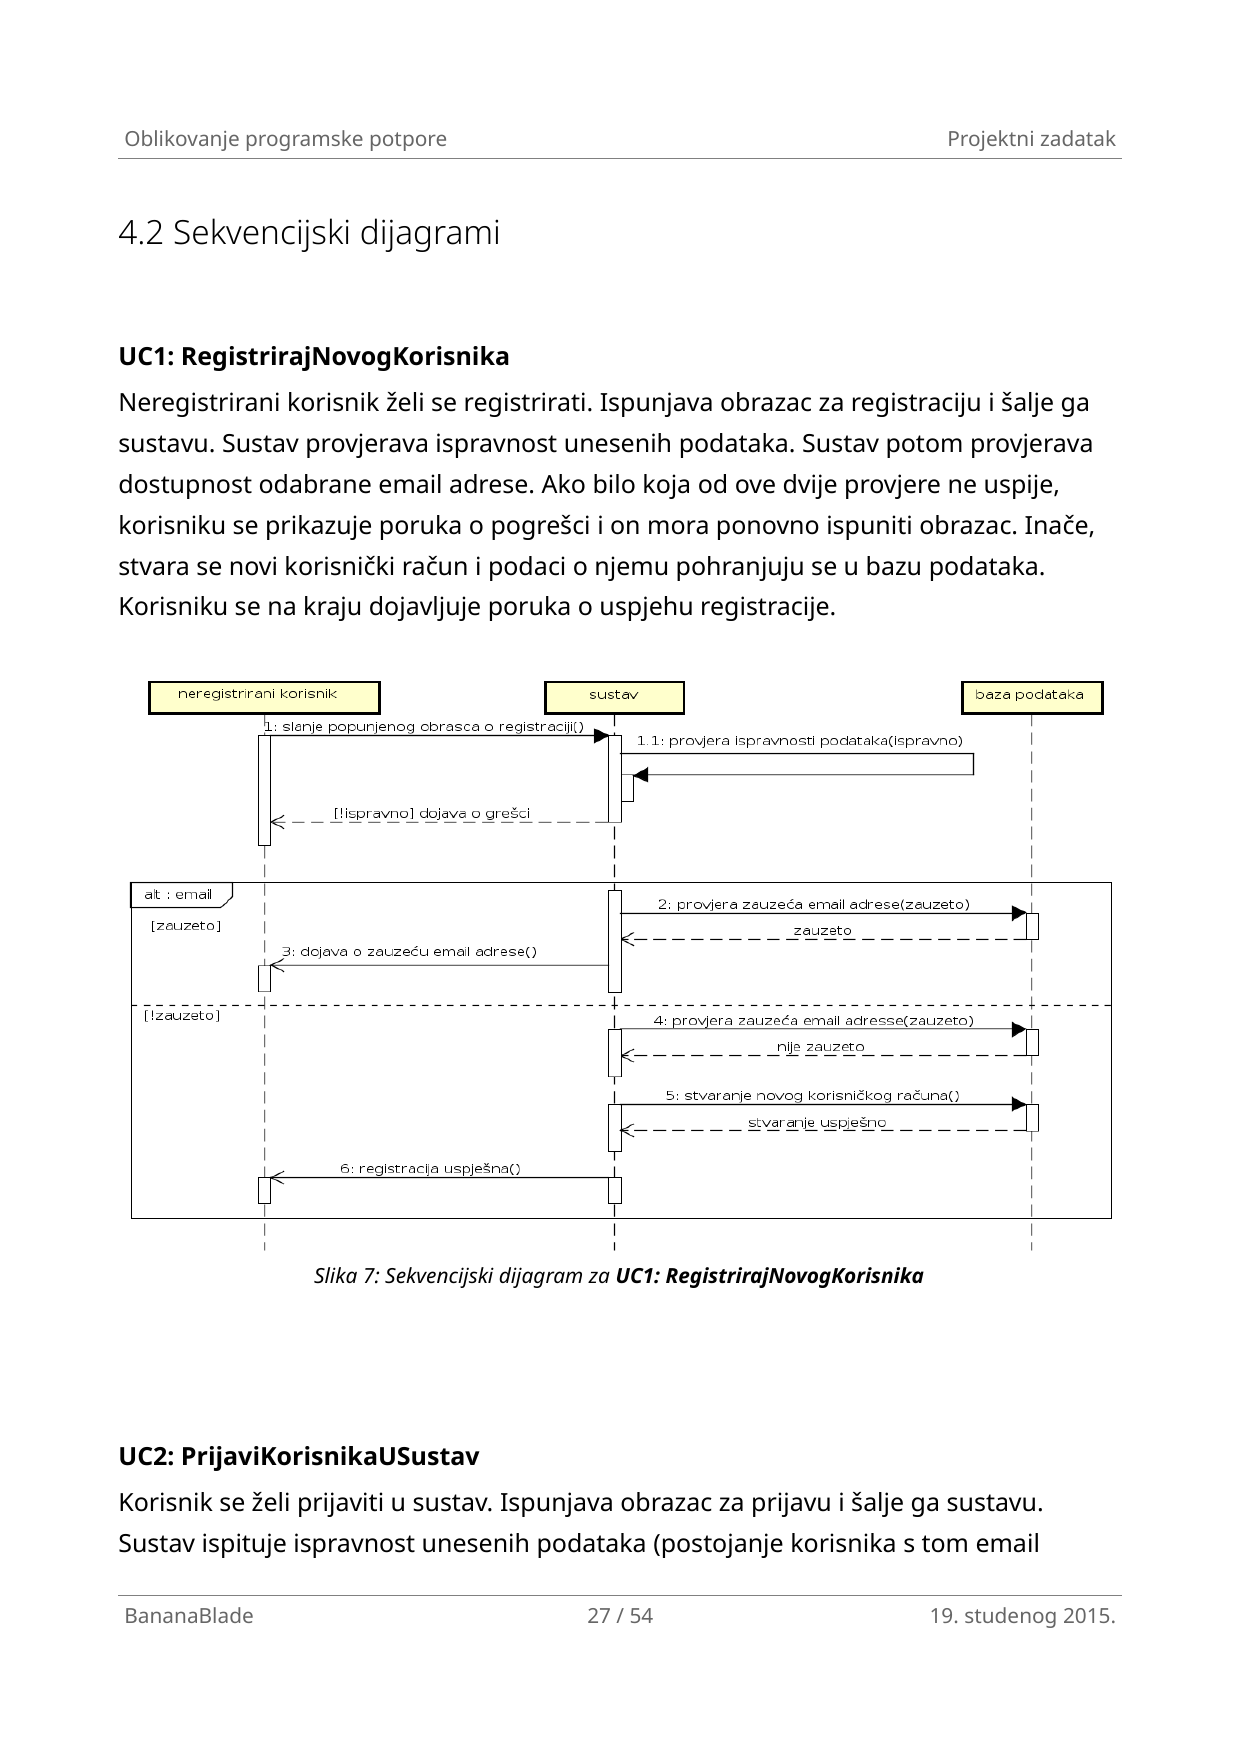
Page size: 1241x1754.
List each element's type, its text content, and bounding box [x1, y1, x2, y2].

picture [118, 671, 1123, 1261]
subtitle UC1: RegistrirajNovogKorisnika [118, 338, 1122, 372]
subtitle 4.2 Sekvencijski dijagrami [118, 209, 1122, 254]
text Slika 7: Sekvencijski dijagram za UC1: RegistrirajNovogKorisnika [118, 1261, 1122, 1289]
text Korisnik se želi prijaviti u sustav. Ispunjava obrazac za prijavu i šalje ga sustavu. Sustav ispituje ispravnost unesenih podataka (postojanje korisnika s tom email [118, 1485, 1122, 1559]
subtitle UC2: PrijaviKorisnikaUSustav [118, 1438, 1122, 1472]
text Neregistrirani korisnik želi se registrirati. Ispunjava obrazac za registraciju i šalje ga sustavu. Sustav provjerava ispravnost unesenih podataka. Sustav potom provjerava dostupnost odabrane email adrese. Ako bilo koja od ove dvije provjere ne uspije, korisniku se prikazuje poruka o pogrešci i on mora ponovno ispuniti obrazac. Inače, stvara se novi korisnički račun i podaci o njemu pohranjuju se u bazu podataka. Korisniku se na kraju dojavljuje poruka o uspjehu registracije. [118, 385, 1122, 623]
